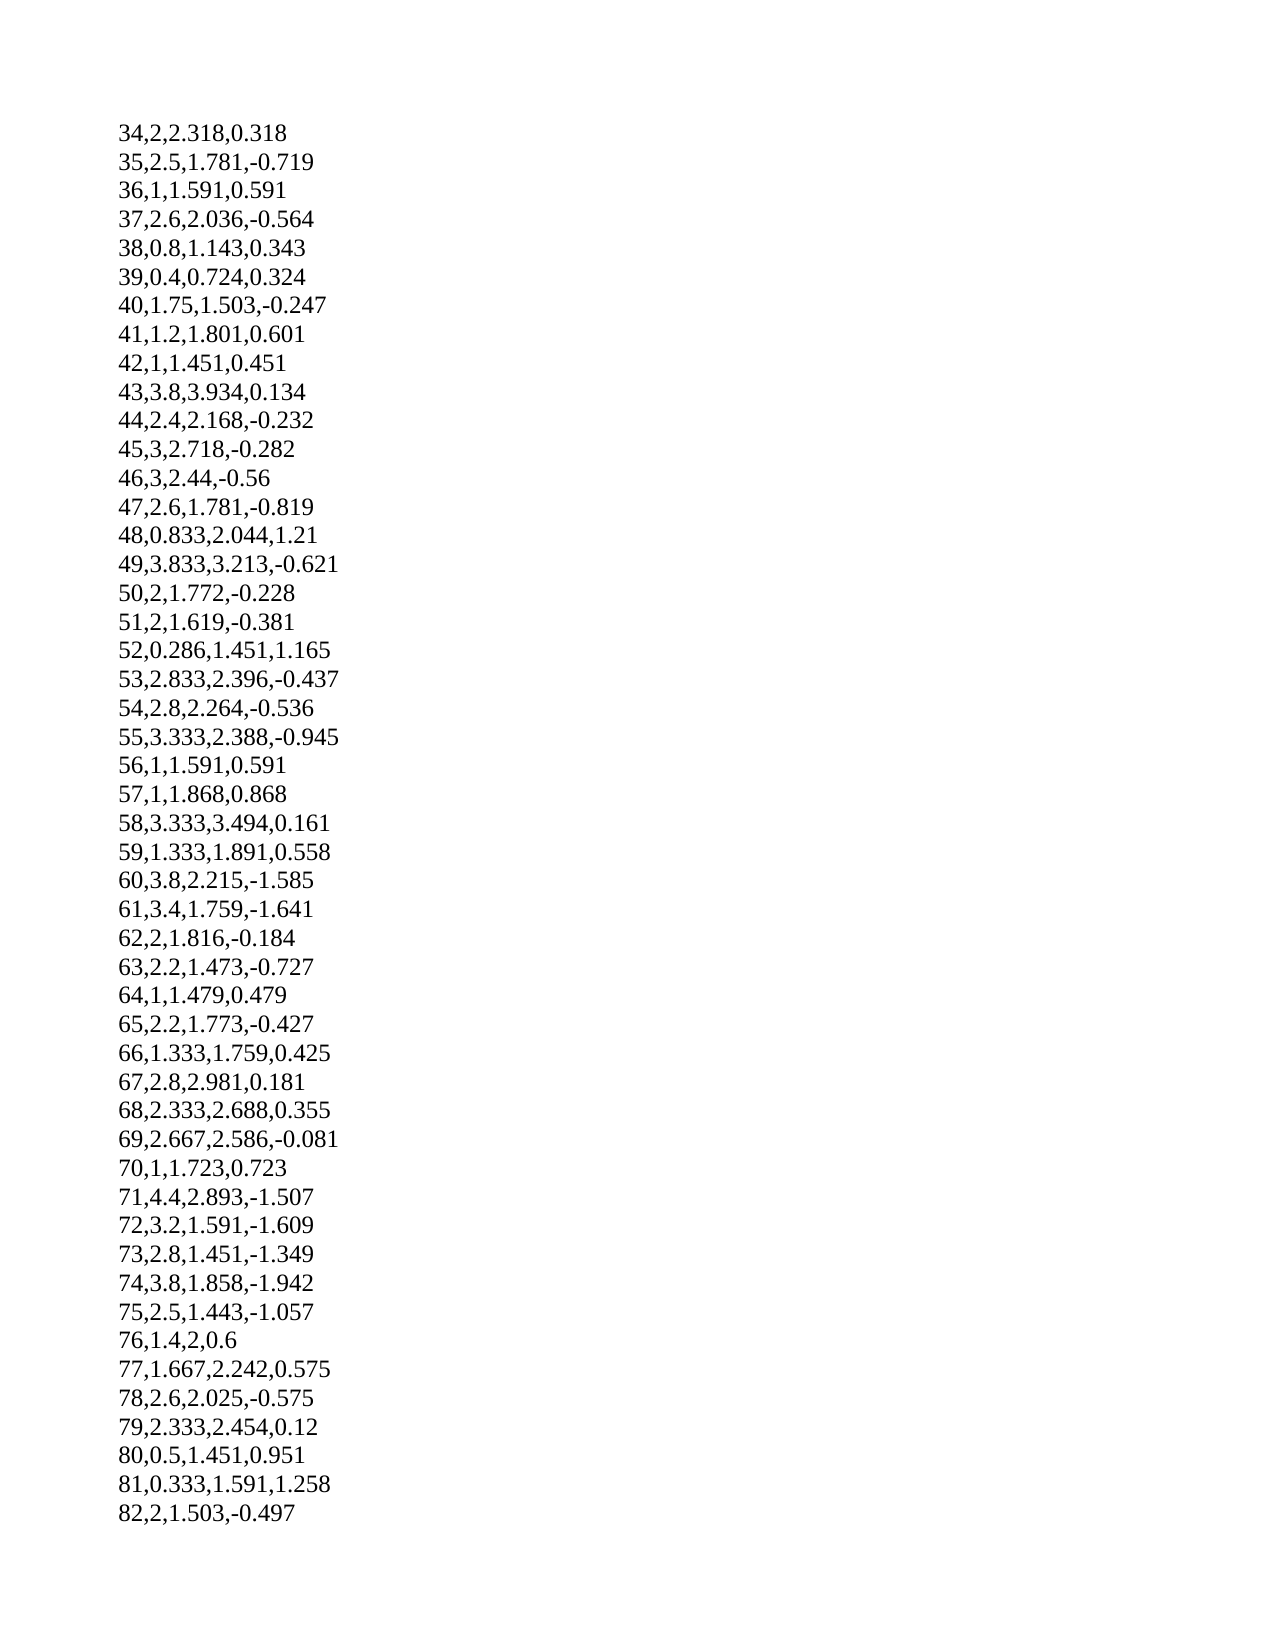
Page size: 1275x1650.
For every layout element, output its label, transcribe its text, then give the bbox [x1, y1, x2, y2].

text 58,3.333,3.494,0.161 [118, 808, 1157, 837]
text 82,2,1.503,-0.497 [118, 1498, 1157, 1527]
text 68,2.333,2.688,0.355 [118, 1096, 1157, 1124]
text 81,0.333,1.591,1.258 [118, 1469, 1157, 1498]
text 51,2,1.619,-0.381 [118, 607, 1157, 636]
text 62,2,1.816,-0.184 [118, 923, 1157, 952]
text 47,2.6,1.781,-0.819 [118, 492, 1157, 521]
text 52,0.286,1.451,1.165 [118, 636, 1157, 664]
text 66,1.333,1.759,0.425 [118, 1038, 1157, 1067]
text 54,2.8,2.264,-0.536 [118, 693, 1157, 722]
text 43,3.8,3.934,0.134 [118, 377, 1157, 406]
text 74,3.8,1.858,-1.942 [118, 1268, 1157, 1297]
text 44,2.4,2.168,-0.232 [118, 406, 1157, 434]
text 70,1,1.723,0.723 [118, 1153, 1157, 1182]
text 39,0.4,0.724,0.324 [118, 262, 1157, 291]
text 65,2.2,1.773,-0.427 [118, 1009, 1157, 1038]
text 45,3,2.718,-0.282 [118, 434, 1157, 463]
text 76,1.4,2,0.6 [118, 1326, 1157, 1354]
text 50,2,1.772,-0.228 [118, 578, 1157, 607]
text 42,1,1.451,0.451 [118, 348, 1157, 377]
text 56,1,1.591,0.591 [118, 751, 1157, 779]
text 57,1,1.868,0.868 [118, 779, 1157, 808]
text 78,2.6,2.025,-0.575 [118, 1383, 1157, 1412]
text 73,2.8,1.451,-1.349 [118, 1239, 1157, 1268]
text 69,2.667,2.586,-0.081 [118, 1124, 1157, 1153]
text 72,3.2,1.591,-1.609 [118, 1211, 1157, 1239]
text 59,1.333,1.891,0.558 [118, 837, 1157, 866]
text 38,0.8,1.143,0.343 [118, 233, 1157, 262]
text 63,2.2,1.473,-0.727 [118, 952, 1157, 981]
text 37,2.6,2.036,-0.564 [118, 204, 1157, 233]
text 80,0.5,1.451,0.951 [118, 1441, 1157, 1469]
text 49,3.833,3.213,-0.621 [118, 549, 1157, 578]
text 34,2,2.318,0.318 [118, 118, 1157, 147]
text 71,4.4,2.893,-1.507 [118, 1182, 1157, 1211]
text 77,1.667,2.242,0.575 [118, 1354, 1157, 1383]
text 41,1.2,1.801,0.601 [118, 319, 1157, 348]
text 36,1,1.591,0.591 [118, 176, 1157, 204]
text 67,2.8,2.981,0.181 [118, 1067, 1157, 1096]
text 35,2.5,1.781,-0.719 [118, 147, 1157, 176]
text 48,0.833,2.044,1.21 [118, 521, 1157, 549]
text 79,2.333,2.454,0.12 [118, 1412, 1157, 1441]
text 64,1,1.479,0.479 [118, 981, 1157, 1009]
text 40,1.75,1.503,-0.247 [118, 291, 1157, 319]
text 55,3.333,2.388,-0.945 [118, 722, 1157, 751]
text 53,2.833,2.396,-0.437 [118, 664, 1157, 693]
text 60,3.8,2.215,-1.585 [118, 866, 1157, 894]
text 61,3.4,1.759,-1.641 [118, 894, 1157, 923]
text 46,3,2.44,-0.56 [118, 463, 1157, 492]
text 75,2.5,1.443,-1.057 [118, 1297, 1157, 1326]
